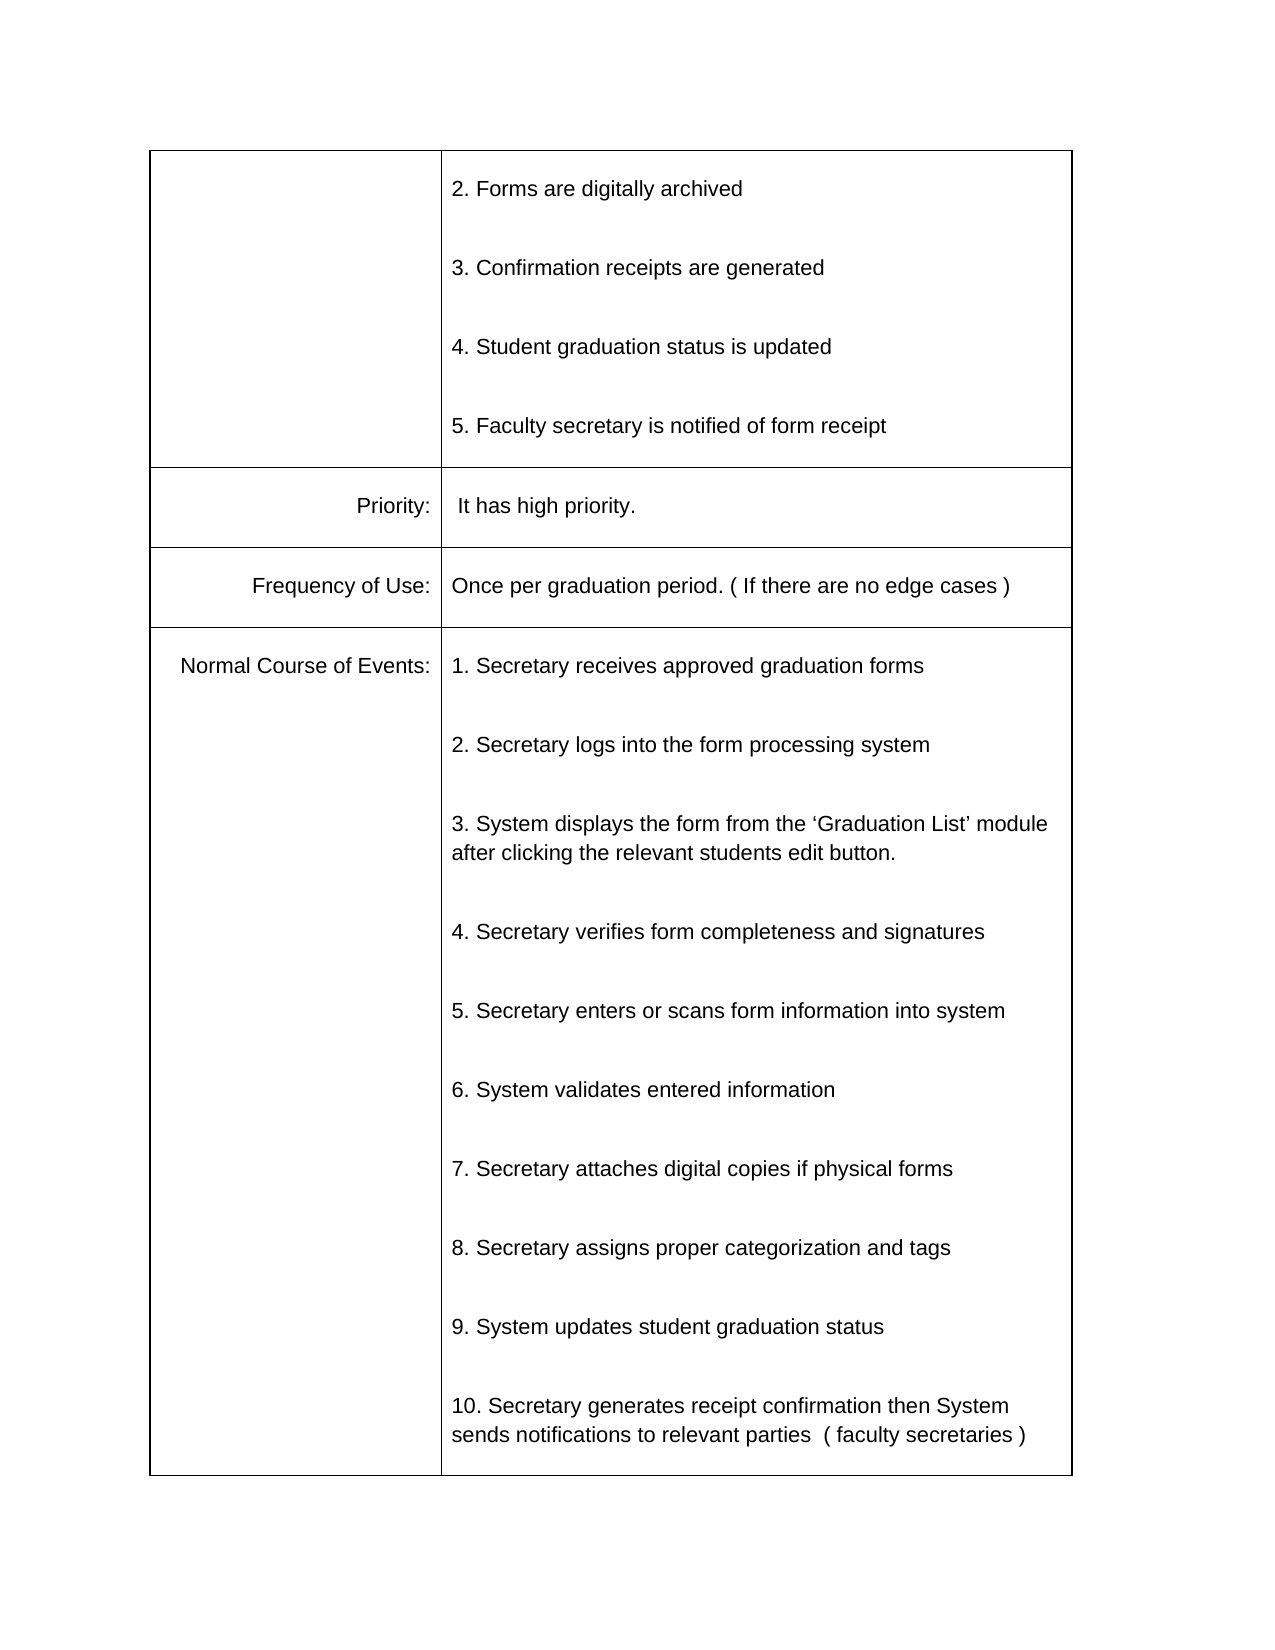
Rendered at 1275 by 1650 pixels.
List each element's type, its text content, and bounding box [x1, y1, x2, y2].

table_cell 1. Secretary receives approved graduation forms 2. Secretary logs into the form processing system 3. System displays the form from the ‘Graduation List’ module after clicking the relevant students edit button. 4. Secretary verifies form completeness and signatures 5. Secretary enters or scans form information into system 6. System validates entered information 7. Secretary attaches digital copies if physical forms 8. Secretary assigns proper categorization and tags 9. System updates student graduation status 10. Secretary generates receipt confirmation then System sends notifications to relevant parties ( faculty secretaries ) [442, 628, 1071, 1475]
table_cell Frequency of Use: [151, 548, 441, 627]
table_cell [151, 151, 441, 467]
table_cell Once per graduation period. ( If there are no edge cases ) [442, 548, 1071, 627]
table_cell It has high priority. [442, 468, 1071, 547]
table_cell Priority: [151, 468, 441, 547]
table_cell Normal Course of Events: [151, 628, 441, 1475]
table_cell 2. Forms are digitally archived 3. Confirmation receipts are generated 4. Student graduation status is updated 5. Faculty secretary is notified of form receipt [442, 151, 1071, 467]
